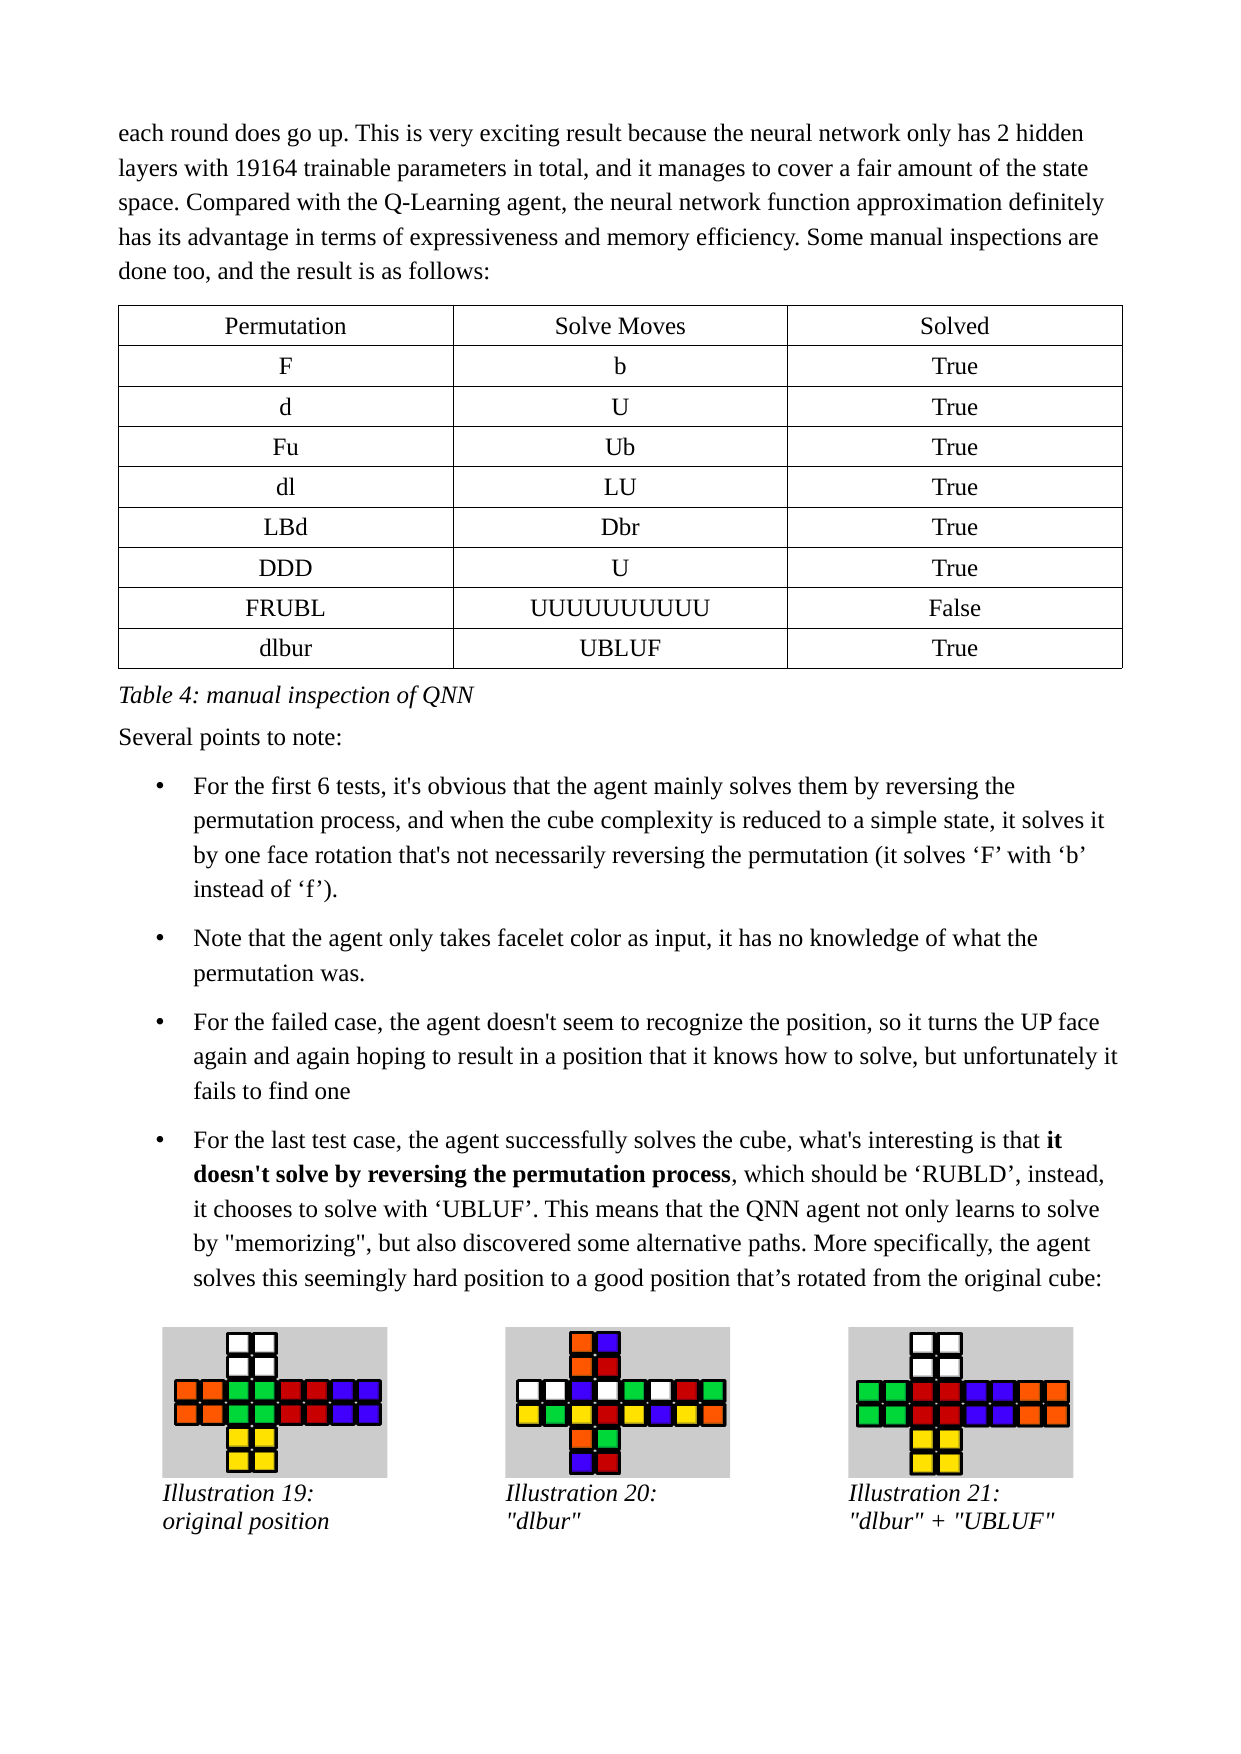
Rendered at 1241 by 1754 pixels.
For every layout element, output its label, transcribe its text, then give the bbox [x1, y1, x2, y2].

table_cell LU [454, 467, 787, 507]
picture [505, 1327, 731, 1478]
table_cell FRUBL [119, 588, 453, 628]
table_cell dl [119, 467, 453, 507]
text Several points to note: [118, 722, 1122, 751]
table_cell True [788, 387, 1122, 426]
list For the first 6 tests, it's obvious that the agent mainly solves them by reversing the permutation process, and when the cube complexity is reduced to a simple state, it solves it by one face rotation that's not necessarily reversing the permutation (it solves ‘F’ with ‘b’ instead of ‘f’). [156, 771, 1122, 903]
table_cell True [788, 346, 1122, 386]
table_cell Ub [454, 427, 787, 466]
table_cell DDD [119, 548, 453, 587]
table_cell Dbr [454, 508, 787, 547]
table_cell b [454, 346, 787, 386]
list For the last test case, the agent successfully solves the cube, what's interesting is that it doesn't solve by reversing the permutation process, which should be ‘RUBLD’, instead, it chooses to solve with ‘UBLUF’. This means that the QNN agent not only learns to solve by "memorizing", but also discovered some alternative paths. More specifically, the agent solves this seemingly hard position to a good position that’s rotated from the original cube: [156, 1125, 1122, 1292]
table_cell UBLUF [454, 629, 787, 668]
table_cell d [119, 387, 453, 426]
text Table 4: manual inspection of QNN [118, 681, 1122, 709]
list Note that the agent only takes facelet color as input, it has no knowledge of what the permutation was. [156, 923, 1122, 987]
table_cell True [788, 508, 1122, 547]
table_cell False [788, 588, 1122, 628]
table_cell True [788, 548, 1122, 587]
table_cell Fu [119, 427, 453, 466]
table_header Solve Moves [454, 306, 787, 345]
table_cell U [454, 548, 787, 587]
list For the failed case, the agent doesn't seem to recognize the position, so it turns the UP face again and again hoping to result in a position that it knows how to solve, but unfortunately it fails to find one [156, 1007, 1122, 1104]
picture [848, 1327, 1074, 1478]
table_cell F [119, 346, 453, 386]
table_cell U [454, 387, 787, 426]
text each round does go up. This is very exciting result because the neural network only has 2 hidden layers with 19164 trainable parameters in total, and it manages to cover a fair amount of the state space. Compared with the Q-Learning agent, the neural network function approximation definitely has its advantage in terms of expressiveness and memory efficiency. Some manual inspections are done too, and the result is as follows: [118, 118, 1122, 285]
table_cell dlbur [119, 629, 453, 668]
table_cell True [788, 629, 1122, 668]
text Illustration 20: "dlbur" [505, 1478, 730, 1535]
table_cell UUUUUUUUUU [454, 588, 787, 628]
table_cell LBd [119, 508, 453, 547]
table_cell True [788, 427, 1122, 466]
table_header Solved [788, 306, 1122, 345]
text Illustration 21: "dlbur" + "UBLUF" [848, 1478, 1073, 1535]
text Illustration 19: original position [162, 1478, 387, 1535]
table_cell True [788, 467, 1122, 507]
picture [162, 1327, 388, 1478]
table_header Permutation [119, 306, 453, 345]
